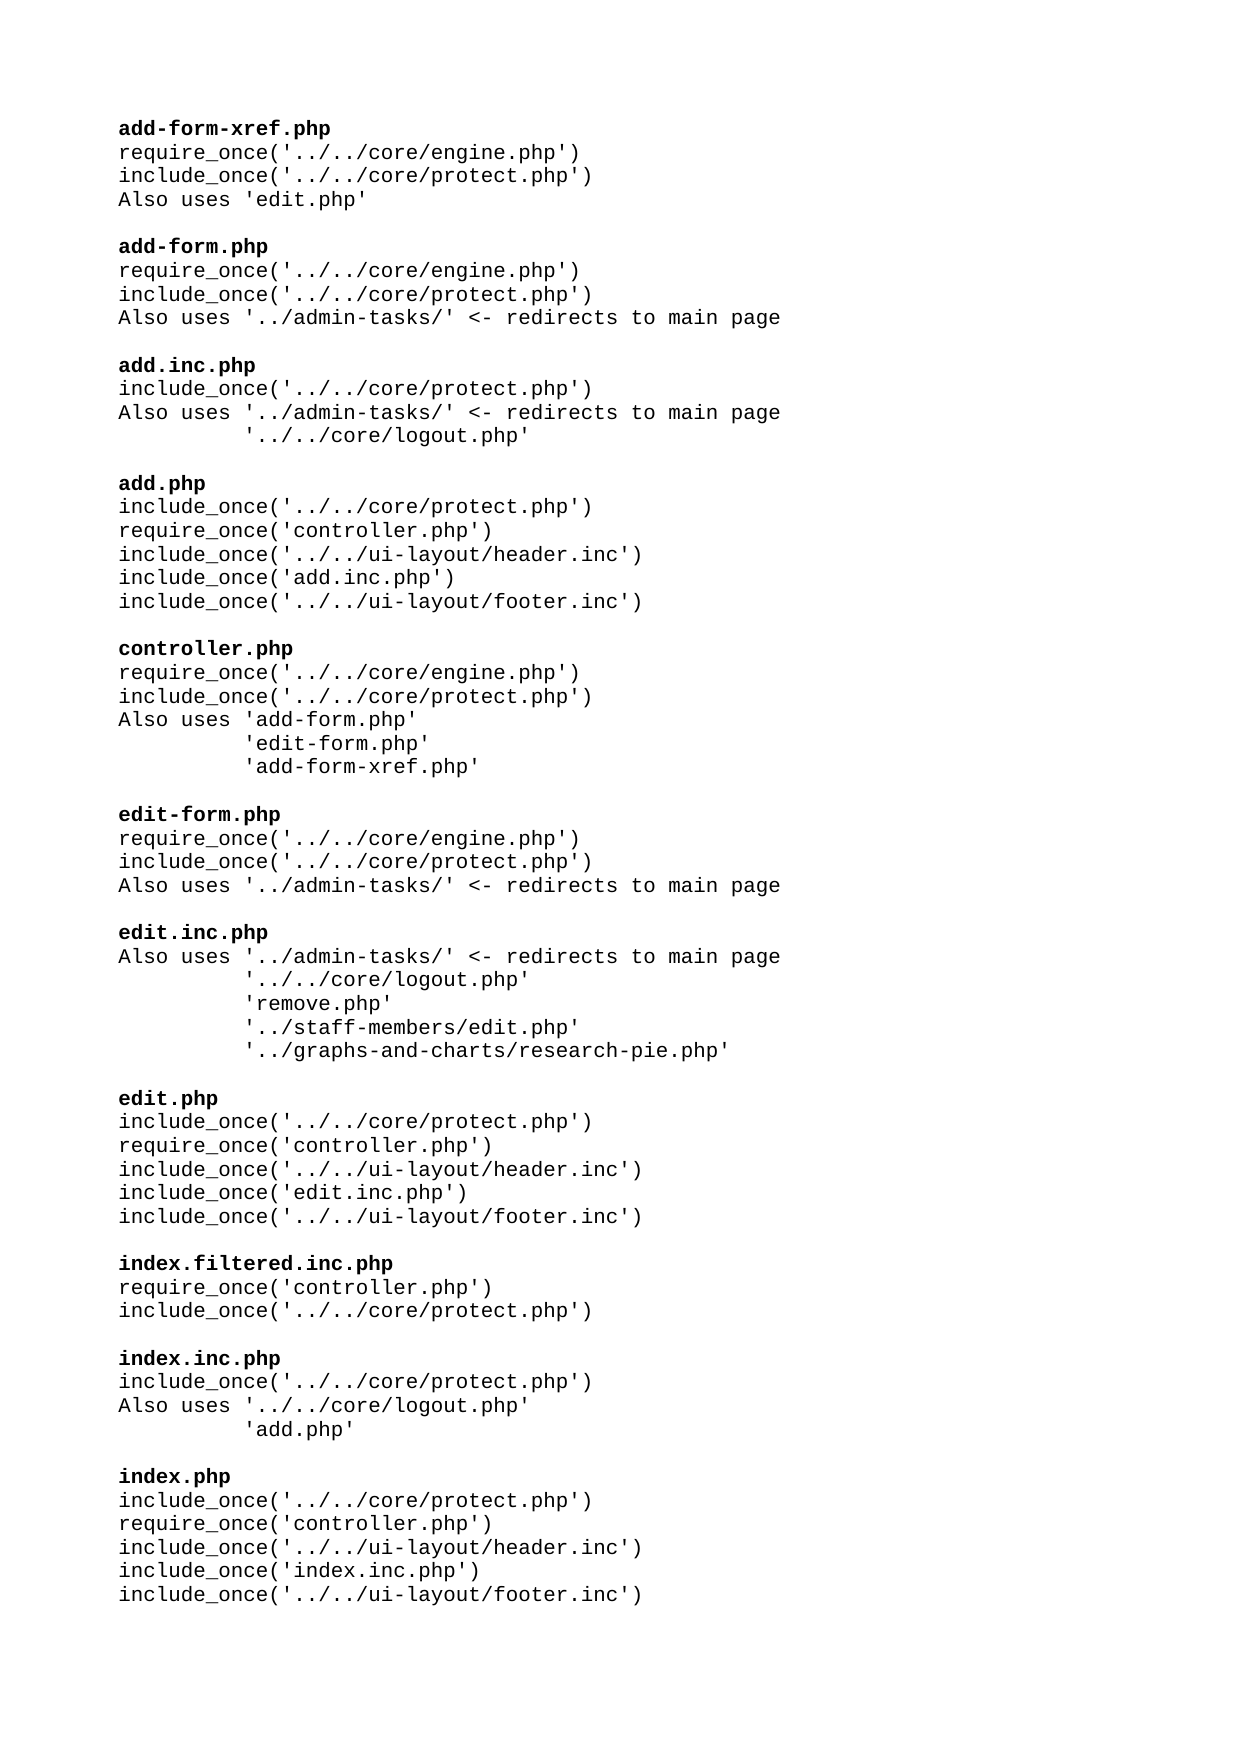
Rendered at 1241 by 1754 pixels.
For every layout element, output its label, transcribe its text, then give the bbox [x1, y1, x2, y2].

text include_once('../../core/protect.php') [118, 686, 1122, 709]
text 'add-form-xref.php' [118, 757, 1122, 780]
text edit.inc.php [118, 922, 1122, 946]
text 'edit-form.php' [118, 733, 1122, 757]
text 'remove.php' [118, 993, 1122, 1017]
text index.inc.php [118, 1348, 1122, 1371]
text include_once('../../ui-layout/header.inc') [118, 1537, 1122, 1561]
text require_once('controller.php') [118, 1277, 1122, 1300]
text 'add.php' [118, 1419, 1122, 1442]
text include_once('../../core/protect.php') [118, 284, 1122, 307]
text require_once('../../core/engine.php') [118, 827, 1122, 851]
text edit-form.php [118, 804, 1122, 827]
text include_once('../../ui-layout/header.inc') [118, 544, 1122, 567]
text add-form.php [118, 236, 1122, 260]
text include_once('../../core/protect.php') [118, 496, 1122, 520]
text Also uses '../admin-tasks/' <- redirects to main page [118, 402, 1122, 426]
text Also uses '../admin-tasks/' <- redirects to main page [118, 307, 1122, 331]
text Also uses 'add-form.php' [118, 709, 1122, 733]
text index.php [118, 1466, 1122, 1489]
text edit.php [118, 1088, 1122, 1111]
text add.php [118, 473, 1122, 496]
text include_once('../../ui-layout/footer.inc') [118, 1584, 1122, 1608]
text require_once('controller.php') [118, 1513, 1122, 1537]
text include_once('../../ui-layout/header.inc') [118, 1158, 1122, 1182]
text require_once('controller.php') [118, 1135, 1122, 1158]
text Also uses 'edit.php' [118, 189, 1122, 213]
text Also uses '../admin-tasks/' <- redirects to main page [118, 875, 1122, 898]
text Also uses '../../core/logout.php' [118, 1395, 1122, 1419]
text include_once('../../core/protect.php') [118, 1300, 1122, 1324]
text include_once('../../ui-layout/footer.inc') [118, 1206, 1122, 1229]
text include_once('../../ui-layout/footer.inc') [118, 591, 1122, 615]
text controller.php [118, 638, 1122, 662]
text '../../core/logout.php' [118, 426, 1122, 449]
text index.filtered.inc.php [118, 1253, 1122, 1277]
text '../staff-members/edit.php' [118, 1017, 1122, 1040]
text require_once('../../core/engine.php') [118, 142, 1122, 165]
text include_once('add.inc.php') [118, 567, 1122, 591]
text include_once('edit.inc.php') [118, 1182, 1122, 1206]
text require_once('../../core/engine.php') [118, 260, 1122, 284]
text include_once('../../core/protect.php') [118, 1111, 1122, 1135]
text '../../core/logout.php' [118, 969, 1122, 993]
text add-form-xref.php [118, 118, 1122, 142]
text require_once('controller.php') [118, 520, 1122, 544]
text include_once('../../core/protect.php') [118, 378, 1122, 402]
text Also uses '../admin-tasks/' <- redirects to main page [118, 946, 1122, 969]
text '../graphs-and-charts/research-pie.php' [118, 1040, 1122, 1064]
text include_once('../../core/protect.php') [118, 851, 1122, 875]
text include_once('../../core/protect.php') [118, 165, 1122, 189]
text include_once('index.inc.php') [118, 1561, 1122, 1584]
text require_once('../../core/engine.php') [118, 662, 1122, 686]
text include_once('../../core/protect.php') [118, 1371, 1122, 1395]
text add.inc.php [118, 354, 1122, 378]
text include_once('../../core/protect.php') [118, 1489, 1122, 1513]
